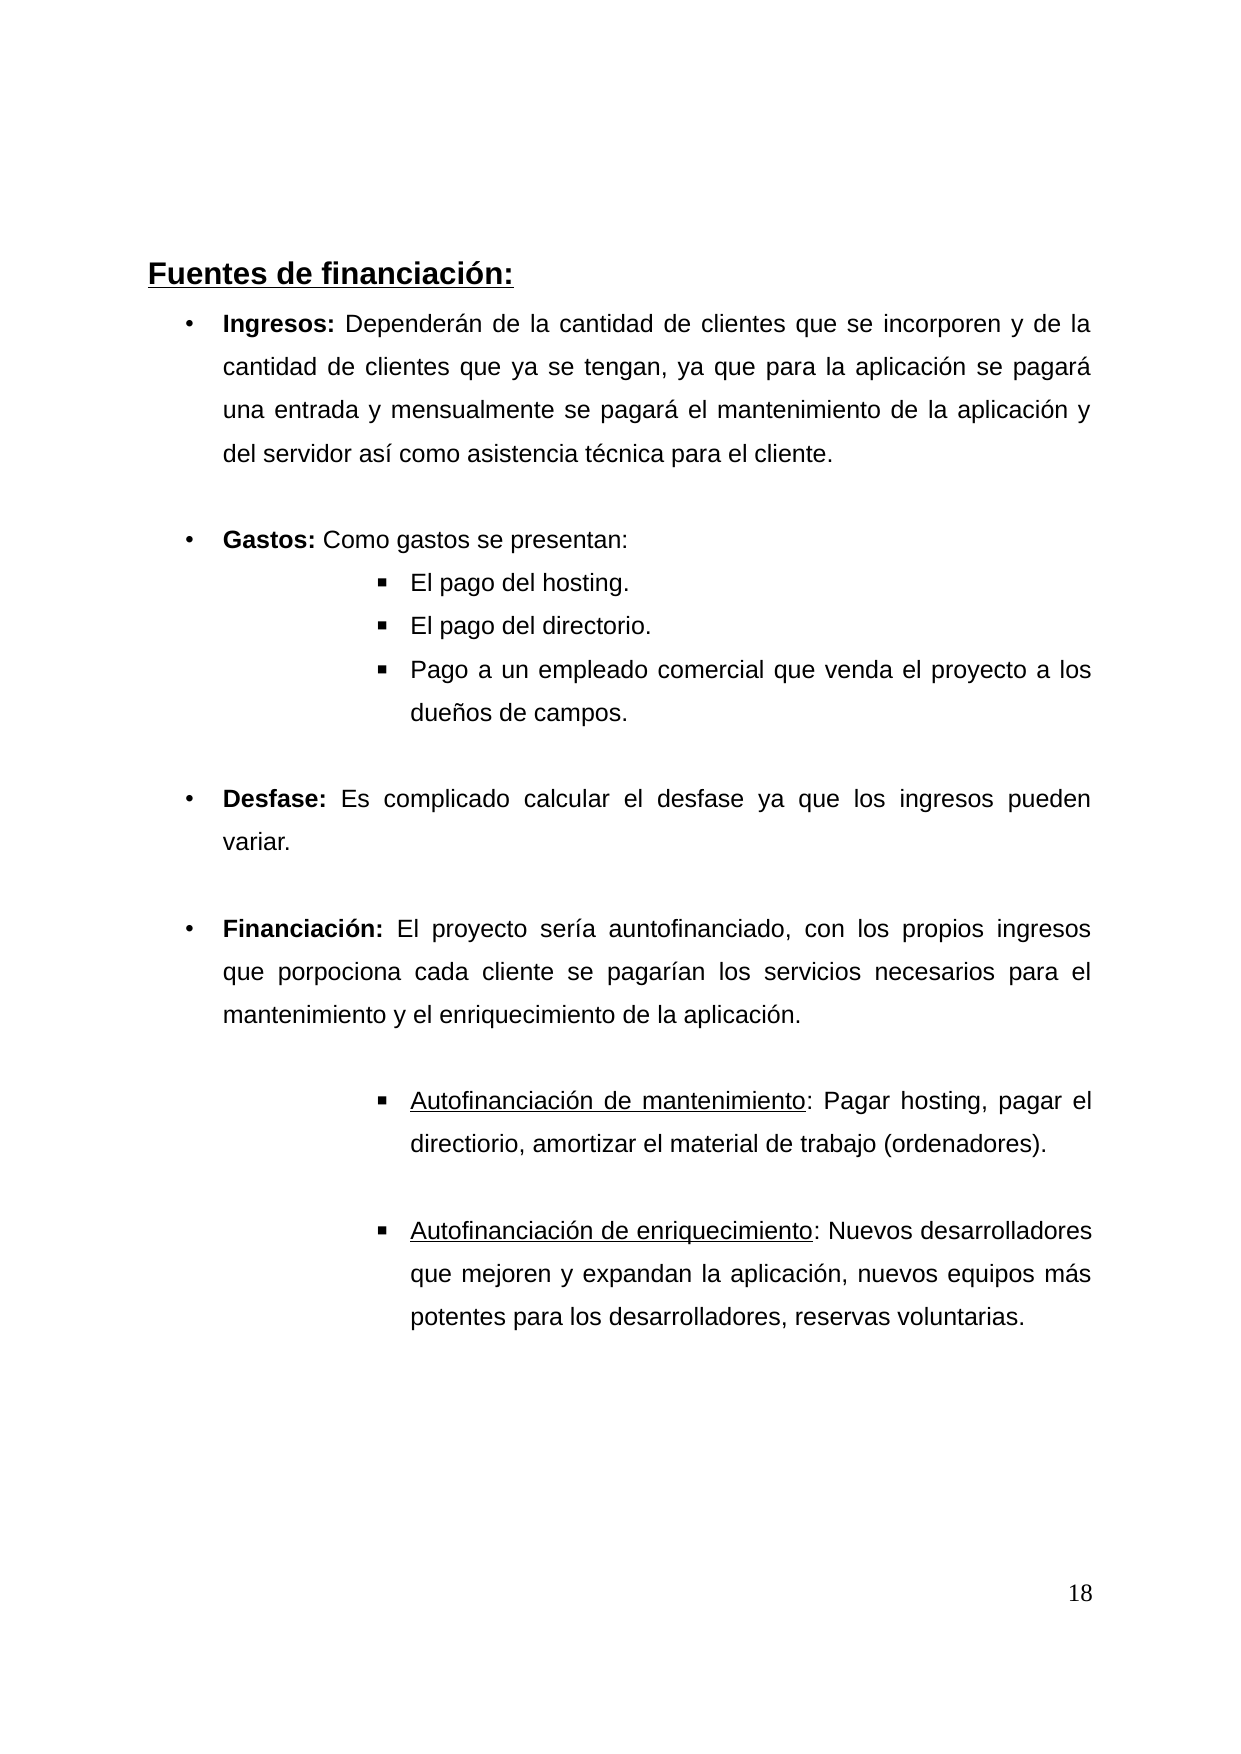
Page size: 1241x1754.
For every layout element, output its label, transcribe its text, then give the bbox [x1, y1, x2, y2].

list Financiación: El proyecto sería auntofinanciado, con los propios ingresos que porpociona cada cliente se pagarían los servicios necesarios para el mantenimiento y el enriquecimiento de la aplicación. [185, 913, 1093, 1029]
list Gastos: Como gastos se presentan: [185, 525, 1093, 554]
list El pago del hosting. [373, 568, 1093, 597]
list Desfase: Es complicado calcular el desfase ya que los ingresos pueden variar. [185, 784, 1093, 856]
list Autofinanciación de mantenimiento: Pagar hosting, pagar el directiorio, amortizar el material de trabajo (ordenadores). [373, 1086, 1093, 1158]
list Autofinanciación de enriquecimiento: Nuevos desarrolladores que mejoren y expandan la aplicación, nuevos equipos más potentes para los desarrolladores, reservas voluntarias. [373, 1216, 1093, 1331]
list Pago a un empleado comercial que venda el proyecto a los dueños de campos. [373, 654, 1093, 727]
list El pago del directorio. [373, 611, 1093, 640]
text Fuentes de financiación: [148, 255, 1093, 291]
list Ingresos: Dependerán de la cantidad de clientes que se incorporen y de la cantidad de clientes que ya se tengan, ya que para la aplicación se pagará una entrada y mensualmente se pagará el mantenimiento de la aplicación y del servidor así como asistencia técnica para el cliente. [185, 309, 1093, 467]
